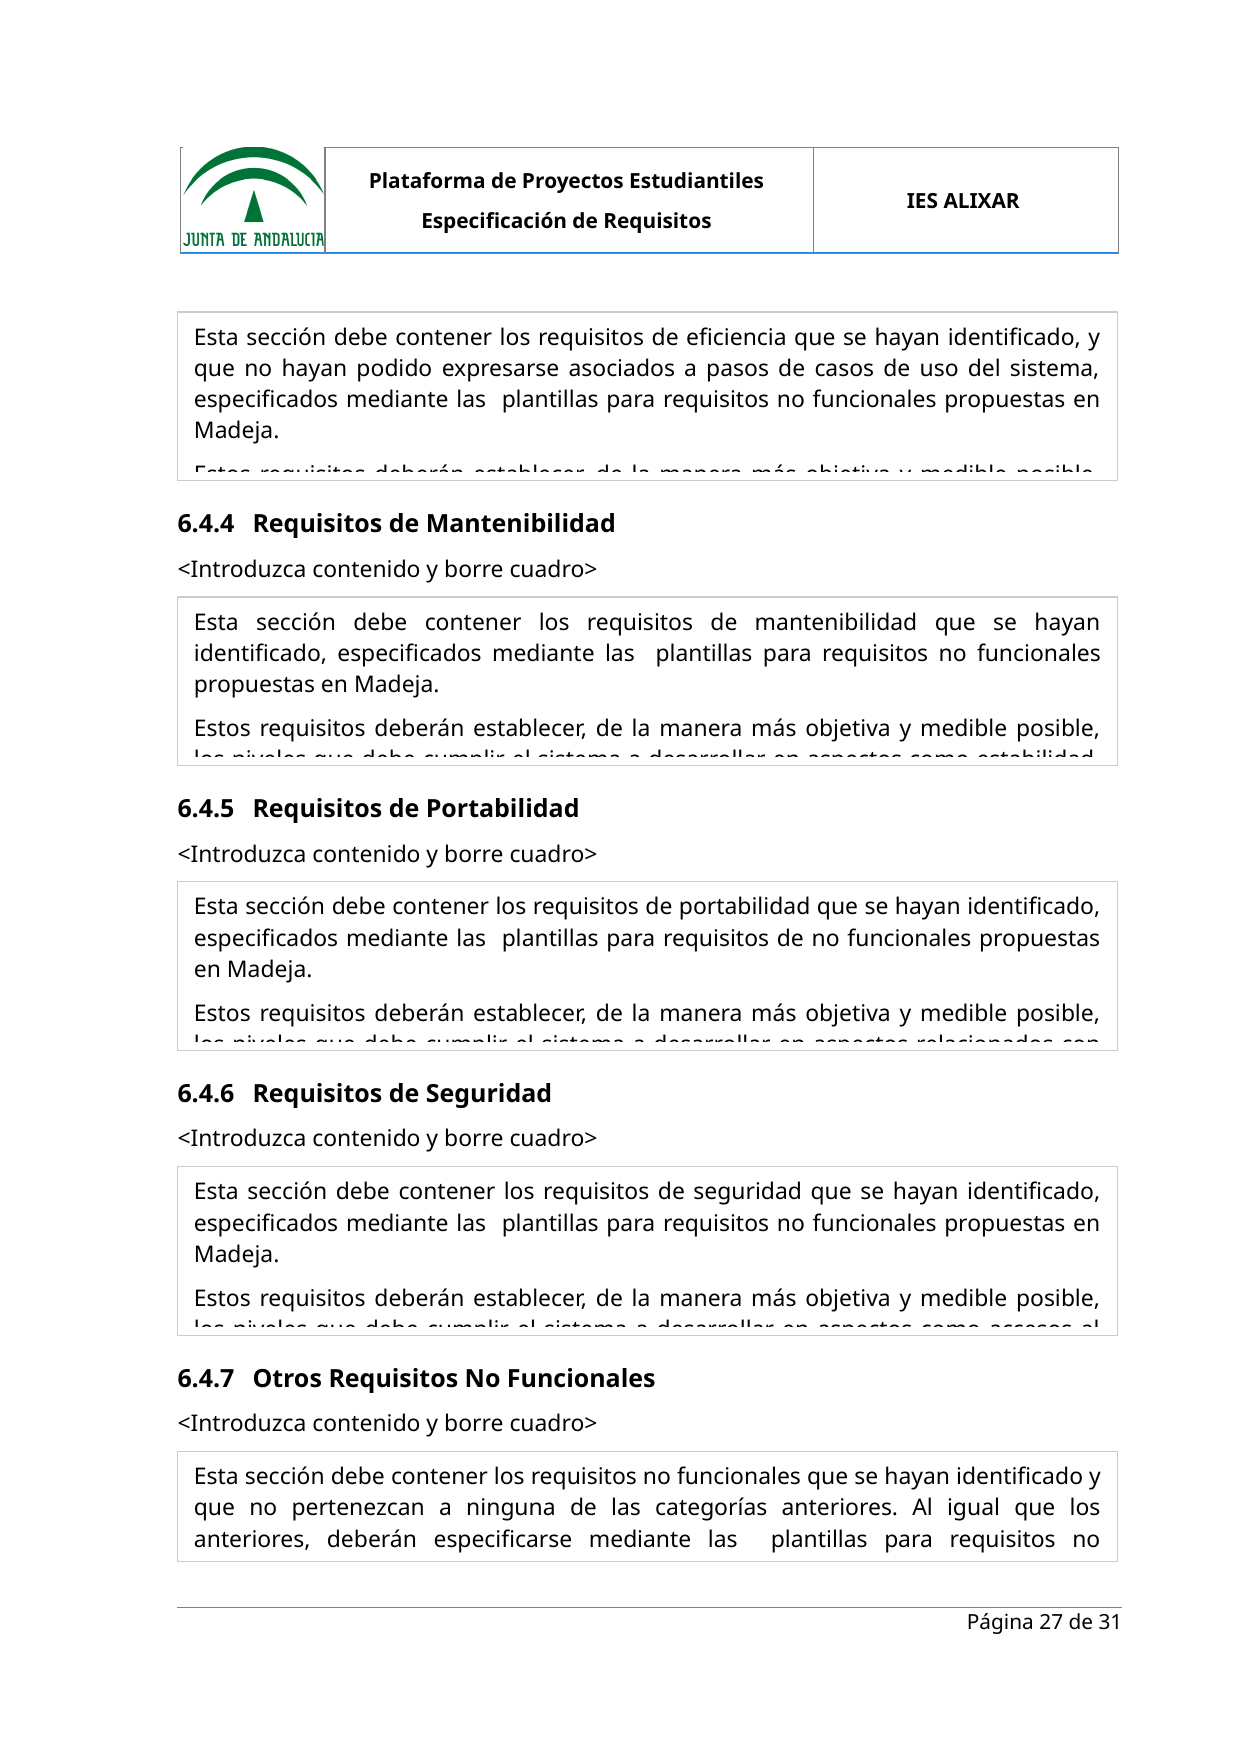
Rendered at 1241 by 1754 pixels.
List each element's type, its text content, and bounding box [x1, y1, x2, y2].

text <Introduzca contenido y borre cuadro> [177, 1407, 1122, 1438]
text Estos requisitos deberán establecer, de la manera más objetiva y medible posible, los niveles que debe cumplir el sistema a desarrollar en aspectos como tiempo de respuesta. [194, 458, 1101, 472]
text Esta sección debe contener los requisitos de seguridad que se hayan identificado, especificados mediante las plantillas para requisitos no funcionales propuestas en Madeja. [194, 1175, 1101, 1269]
text <Introduzca contenido y borre cuadro> [177, 553, 1122, 584]
picture [183, 147, 324, 246]
text Esta sección debe contener los requisitos no funcionales que se hayan identificado y que no pertenezcan a ninguna de las categorías anteriores. Al igual que los anteriores, deberán especificarse mediante las plantillas para requisitos no funcionales propuestas en Madeja. [194, 1460, 1101, 1552]
text Estos requisitos deberán establecer, de la manera más objetiva y medible posible, los niveles que debe cumplir el sistema a desarrollar en aspectos como estabilidad, facilidad de análisis, facilidad de cambio, facilidad de pruebas. [194, 712, 1101, 757]
text <Introduzca contenido y borre cuadro> [177, 1122, 1122, 1154]
subtitle Otros Requisitos No Funcionales [177, 1361, 1122, 1395]
text Esta sección debe contener los requisitos de eficiencia que se hayan identificado, y que no hayan podido expresarse asociados a pasos de casos de uso del sistema, especificados mediante las plantillas para requisitos no funcionales propuestas en Madeja. [194, 321, 1101, 446]
subtitle Requisitos de Mantenibilidad [177, 506, 1122, 540]
text Estos requisitos deberán establecer, de la manera más objetiva y medible posible, los niveles que debe cumplir el sistema a desarrollar en aspectos relacionados con la escalabilidad: capacidad de instalación, capacidad de sustitución, adaptabilidad, coexistencia, compatibilidad con hardware o software, etc. [194, 997, 1101, 1042]
subtitle Requisitos de Portabilidad [177, 791, 1122, 825]
text Esta sección debe contener los requisitos de mantenibilidad que se hayan identificado, especificados mediante las plantillas para requisitos no funcionales propuestas en Madeja. [194, 605, 1101, 699]
text Esta sección debe contener los requisitos de portabilidad que se hayan identificado, especificados mediante las plantillas para requisitos de no funcionales propuestas en Madeja. [194, 890, 1101, 984]
text <Introduzca contenido y borre cuadro> [177, 837, 1122, 869]
subtitle Requisitos de Seguridad [177, 1076, 1122, 1110]
text Estos requisitos deberán establecer, de la manera más objetiva y medible posible, los niveles que debe cumplir el sistema a desarrollar en aspectos como accesos al sistema, identificación y autenticación, protección de datos y privacidad. [194, 1281, 1101, 1327]
